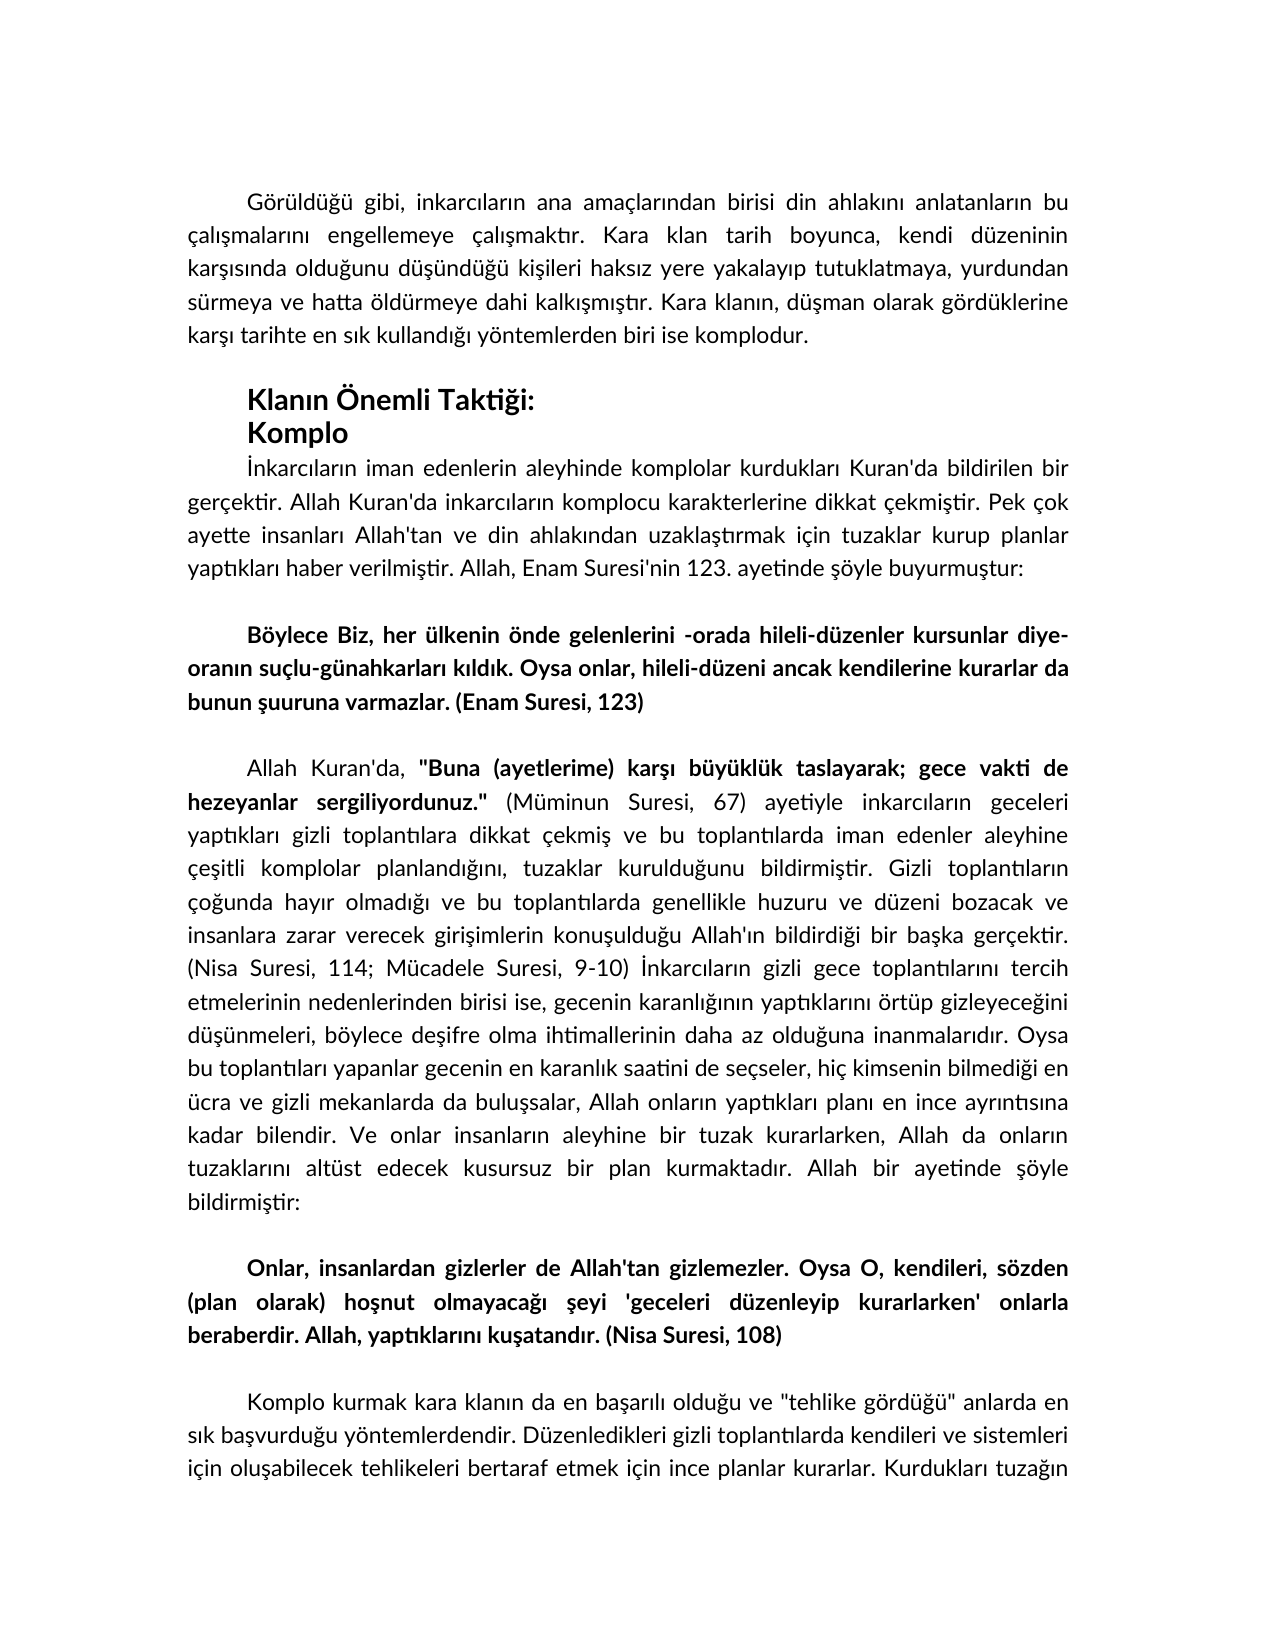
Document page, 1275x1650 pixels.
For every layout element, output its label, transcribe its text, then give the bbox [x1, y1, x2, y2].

text Onlar, insanlardan gizlerler de Allah'tan gizlemezler. Oysa O, kendileri, sözden (plan olarak) hoşnut olmayacağı şeyi 'geceleri düzenleyip kurarlarken' onlarla beraberdir. Allah, yaptıklarını kuşatandır. (Nisa Suresi, 108) [187, 1250, 1070, 1350]
text İnkarcıların iman edenlerin aleyhinde komplolar kurdukları Kuran'da bildirilen bir gerçektir. Allah Kuran'da inkarcıların komplocu karakterlerine dikkat çekmiştir. Pek çok ayette insanları Allah'tan ve din ahlakından uzaklaştırmak için tuzaklar kurup planlar yaptıkları haber verilmiştir. Allah, Enam Suresi'nin 123. ayetinde şöyle buyurmuştur: [187, 450, 1070, 583]
text Böylece Biz, her ülkenin önde gelenlerini -orada hileli-düzenler kursunlar diye- oranın suçlu-günahkarları kıldık. Oysa onlar, hileli-düzeni ancak kendilerine kurarlar da bunun şuuruna varmazlar. (Enam Suresi, 123) [187, 617, 1070, 717]
text Komplo kurmak kara klanın da en başarılı olduğu ve "tehlike gördüğü" anlarda en sık başvurduğu yöntemlerdendir. Düzenledikleri gizli toplantılarda kendileri ve sistemleri için oluşabilecek tehlikeleri bertaraf etmek için ince planlar kurarlar. Kurdukları tuzağın [187, 1383, 1070, 1483]
text Görüldüğü gibi, inkarcıların ana amaçlarından birisi din ahlakını anlatanların bu çalışmalarını engellemeye çalışmaktır. Kara klan tarih boyunca, kendi düzeninin karşısında olduğunu düşündüğü kişileri haksız yere yakalayıp tutuklatmaya, yurdundan sürmeya ve hatta öldürmeye dahi kalkışmıştır. Kara klanın, düşman olarak gördüklerine karşı tarihte en sık kullandığı yöntemlerden biri ise komplodur. [187, 183, 1070, 350]
text Klanın Önemli Taktiği: [187, 383, 1070, 417]
text Allah Kuran'da, "Buna (ayetlerime) karşı büyüklük taslayarak; gece vakti de hezeyanlar sergiliyordunuz." (Müminun Suresi, 67) ayetiyle inkarcıların geceleri yaptıkları gizli toplantılara dikkat çekmiş ve bu toplantılarda iman edenler aleyhine çeşitli komplolar planlandığını, tuzaklar kurulduğunu bildirmiştir. Gizli toplantıların çoğunda hayır olmadığı ve bu toplantılarda genellikle huzuru ve düzeni bozacak ve insanlara zarar verecek girişimlerin konuşulduğu Allah'ın bildirdiği bir başka gerçektir. (Nisa Suresi, 114; Mücadele Suresi, 9-10) İnkarcıların gizli gece toplantılarını tercih etmelerinin nedenlerinden birisi ise, gecenin karanlığının yaptıklarını örtüp gizleyeceğini düşünmeleri, böylece deşifre olma ihtimallerinin daha az olduğuna inanmalarıdır. Oysa bu toplantıları yapanlar gecenin en karanlık saatini de seçseler, hiç kimsenin bilmediği en ücra ve gizli mekanlarda da buluşsalar, Allah onların yaptıkları planı en ince ayrıntısına kadar bilendir. Ve onlar insanların aleyhine bir tuzak kurarlarken, Allah da onların tuzaklarını altüst edecek kusursuz bir plan kurmaktadır. Allah bir ayetinde şöyle bildirmiştir: [187, 750, 1070, 1217]
text Komplo [187, 417, 1070, 450]
